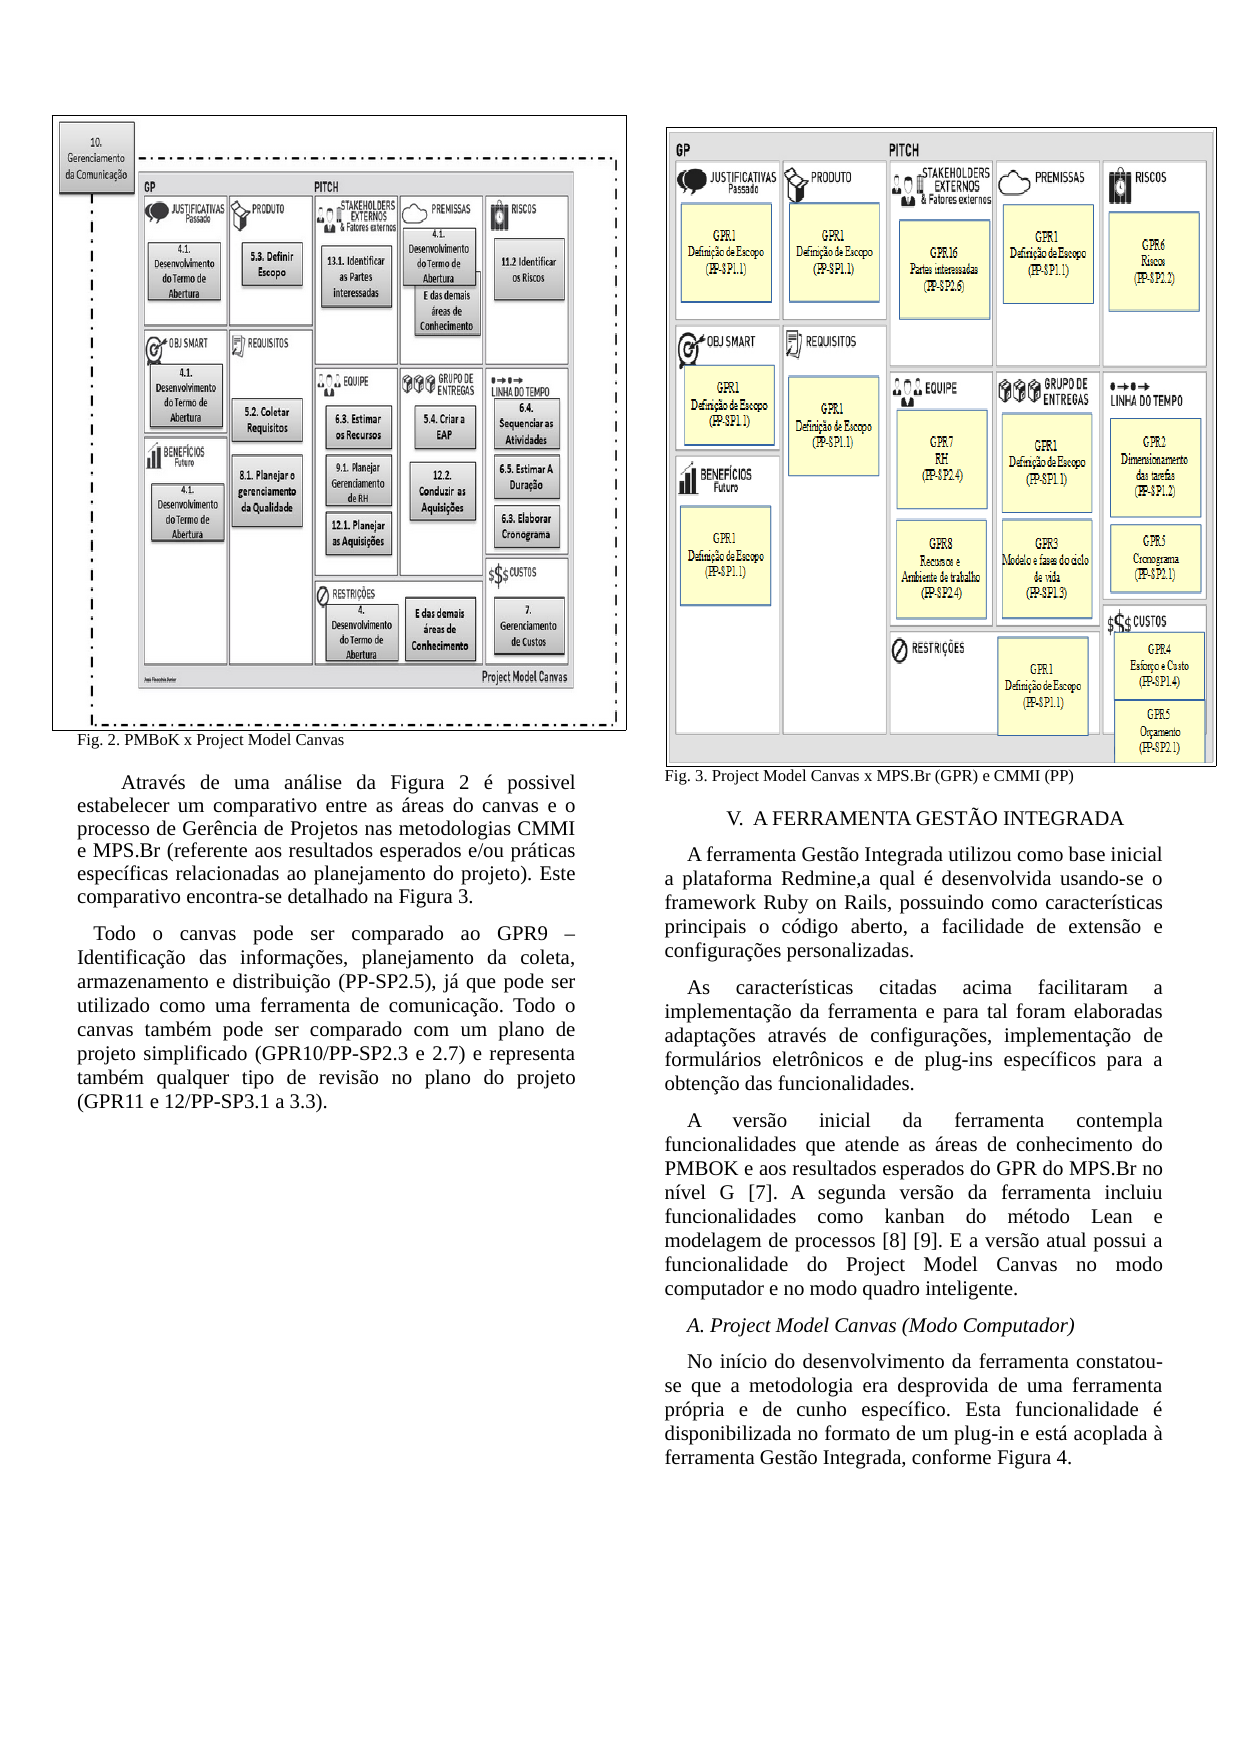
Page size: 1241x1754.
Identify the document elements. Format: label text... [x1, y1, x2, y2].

text Através de uma análise da Figura 2 é possivel estabelecer um comparativo entre as áreas do canvas e o processo de Gerência de Projetos nas metodologias CMMI e MPS.Br (referente aos resultados esperados e/ou práticas específicas relacionadas ao planejamento do projeto). Este comparativo encontra-se detalhado na Figura 3. [77, 770, 576, 908]
text [53, 116, 626, 730]
text A ferramenta Gestão Integrada utilizou como base inicial a plataforma Redmine,a qual é desenvolvida usando-se o framework Ruby on Rails, possuindo como características principais o código aberto, a facilidade de extensão e configurações personalizadas. [664, 842, 1163, 962]
text A. Project Model Canvas (Modo Computador) [664, 1312, 1163, 1337]
text No início do desenvolvimento da ferramenta constatou-se que a metodologia era desprovida de uma ferramenta própria e de cunho específico. Esta funcionalidade é disponibilizada no formato de um plug-in e está acoplada à ferramenta Gestão Integrada, conforme Figura 4. [664, 1349, 1163, 1469]
text Todo o canvas pode ser comparado ao GPR9 – Identificação das informações, planejamento da coleta, armazenamento e distribuição (PP-SP2.5), já que pode ser utilizado como uma ferramenta de comunicação. Todo o canvas também pode ser comparado com um plano de projeto simplificado (GPR10/PP-SP2.3 e 2.7) e representa também qualquer tipo de revisão no plano do projeto (GPR11 e 12/PP-SP3.1 a 3.3). [77, 921, 576, 1113]
text Fig. 3. Project Model Canvas x MPS.Br (GPR) e CMMI (PP) [664, 113, 1163, 785]
text As características citadas acima facilitaram a implementação da ferramenta e para tal foram elaboradas adaptações através de configurações, implementação de formulários eletrônicos e de plug-ins específicos para a obtenção das funcionalidades. [664, 975, 1163, 1095]
text A versão inicial da ferramenta contempla funcionalidades que atende as áreas de conhecimento do PMBOK e aos resultados esperados do GPR do MPS.Br no nível G [7]. A segunda versão da ferramenta incluiu funcionalidades como kanban do método Lean e modelagem de processos [8] [9]. E a versão atual possui a funcionalidade do Project Model Canvas no modo computador e no modo quadro inteligente. [664, 1108, 1163, 1300]
text V. A FERRAMENTA GESTÃO INTEGRADA [664, 806, 1163, 830]
text [667, 128, 1216, 766]
text Fig. 2. PMBoK x Project Model Canvas [77, 731, 576, 749]
